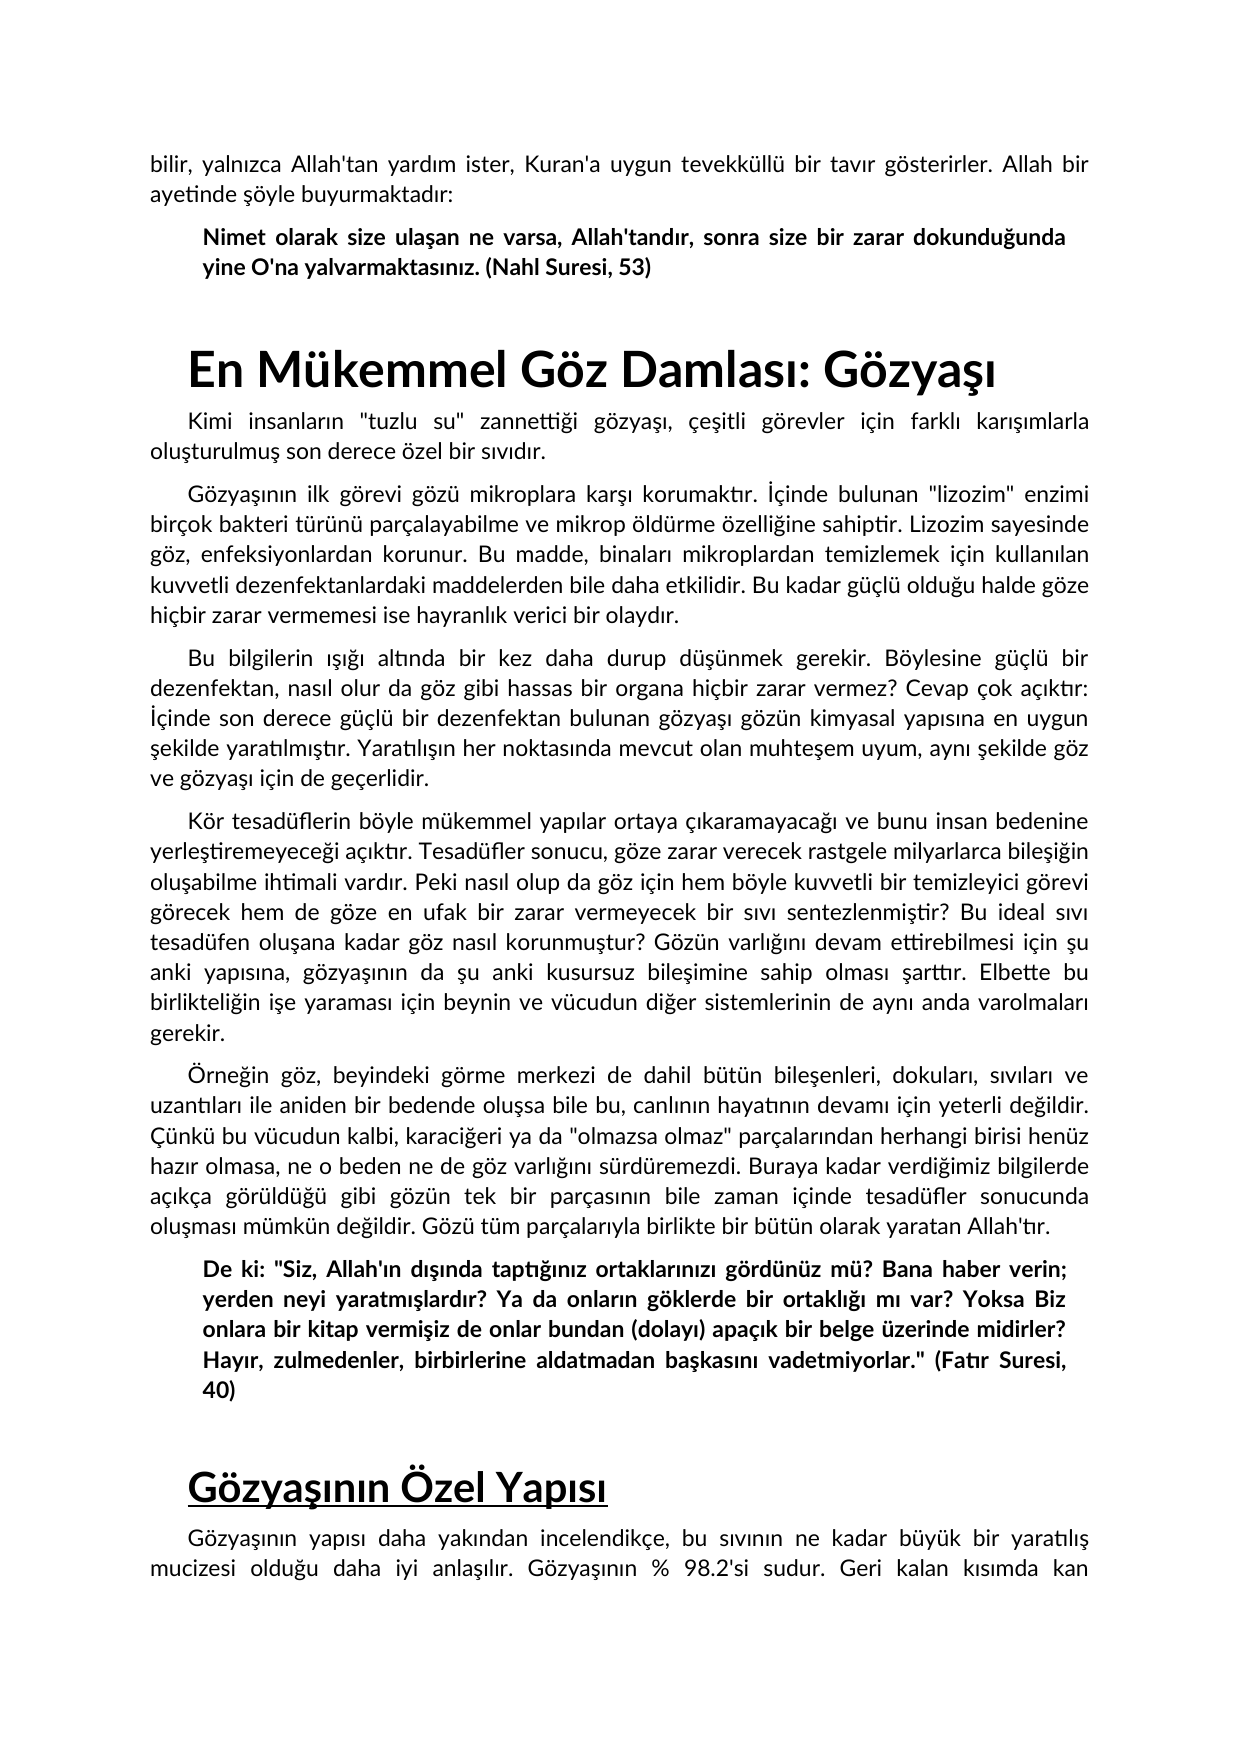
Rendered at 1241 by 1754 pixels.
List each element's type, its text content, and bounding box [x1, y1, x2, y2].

subtitle Gözyaşının Özel Yapısı [187, 1461, 1090, 1511]
text Örneğin göz, beyindeki görme merkezi de dahil bütün bileşenleri, dokuları, sıvıları ve uzantıları ile aniden bir bedende oluşsa bile bu, canlının hayatının devamı için yeterli değildir. Çünkü bu vücudun kalbi, karaciğeri ya da "olmazsa olmaz" parçalarından herhangi birisi henüz hazır olmasa, ne o beden ne de göz varlığını sürdüremezdi. Buraya kadar verdiğimiz bilgilerde açıkça görüldüğü gibi gözün tek bir parçasının bile zaman içinde tesadüfler sonucunda oluşması mümkün değildir. Gözü tüm parçalarıyla birlikte bir bütün olarak yaratan Allah'tır. [150, 1061, 1090, 1239]
text Gözyaşının ilk görevi gözü mikroplara karşı korumaktır. İçinde bulunan "lizozim" enzimi birçok bakteri türünü parçalayabilme ve mikrop öldürme özelliğine sahiptir. Lizozim sayesinde göz, enfeksiyonlardan korunur. Bu madde, binaları mikroplardan temizlemek için kullanılan kuvvetli dezenfektanlardaki maddelerden bile daha etkilidir. Bu kadar güçlü olduğu halde göze hiçbir zarar vermemesi ise hayranlık verici bir olaydır. [150, 480, 1090, 628]
text Gözyaşının yapısı daha yakından incelendikçe, bu sıvının ne kadar büyük bir yaratılış mucizesi olduğu daha iyi anlaşılır. Gözyaşının % 98.2'si sudur. Geri kalan kısımda kan [150, 1523, 1090, 1581]
text bilir, yalnızca Allah'tan yardım ister, Kuran'a uygun tevekküllü bir tavır gösterirler. Allah bir ayetinde şöyle buyurmaktadır: [150, 150, 1090, 208]
text Bu bilgilerin ışığı altında bir kez daha durup düşünmek gerekir. Böylesine güçlü bir dezenfektan, nasıl olur da göz gibi hassas bir organa hiçbir zarar vermez? Cevap çok açıktır: İçinde son derece güçlü bir dezenfektan bulunan gözyaşı gözün kimyasal yapısına en uygun şekilde yaratılmıştır. Yaratılışın her noktasında mevcut olan muhteşem uyum, aynı şekilde göz ve gözyaşı için de geçerlidir. [150, 643, 1090, 792]
text Nimet olarak size ulaşan ne varsa, Allah'tandır, sonra size bir zarar dokunduğunda yine O'na yalvarmaktasınız. (Nahl Suresi, 53) [202, 223, 1068, 281]
text Kimi insanların "tuzlu su" zannettiği gözyaşı, çeşitli görevler için farklı karışımlarla oluşturulmuş son derece özel bir sıvıdır. [150, 407, 1090, 464]
text De ki: "Siz, Allah'ın dışında taptığınız ortaklarınızı gördünüz mü? Bana haber verin; yerden neyi yaratmışlardır? Ya da onların göklerde bir ortaklığı mı var? Yoksa Biz onlara bir kitap vermişiz de onlar bundan (dolayı) apaçık bir belge üzerinde midirler? Hayır, zulmedenler, birbirlerine aldatmadan başkasını vadetmiyorlar." (Fatır Suresi, 40) [202, 1255, 1068, 1403]
text Kör tesadüflerin böyle mükemmel yapılar ortaya çıkaramayacağı ve bunu insan bedenine yerleştiremeyeceği açıktır. Tesadüfler sonucu, göze zarar verecek rastgele milyarlarca bileşiğin oluşabilme ihtimali vardır. Peki nasıl olup da göz için hem böyle kuvvetli bir temizleyici görevi görecek hem de göze en ufak bir zarar vermeyecek bir sıvı sentezlenmiştir? Bu ideal sıvı tesadüfen oluşana kadar göz nasıl korunmuştur? Gözün varlığını devam ettirebilmesi için şu anki yapısına, gözyaşının da şu anki kusursuz bileşimine sahip olması şarttır. Elbette bu birlikteliğin işe yaraması için beynin ve vücudun diğer sistemlerinin de aynı anda varolmaları gerekir. [150, 807, 1090, 1046]
subtitle En Mükemmel Göz Damlası: Gözyaşı [187, 338, 1090, 398]
